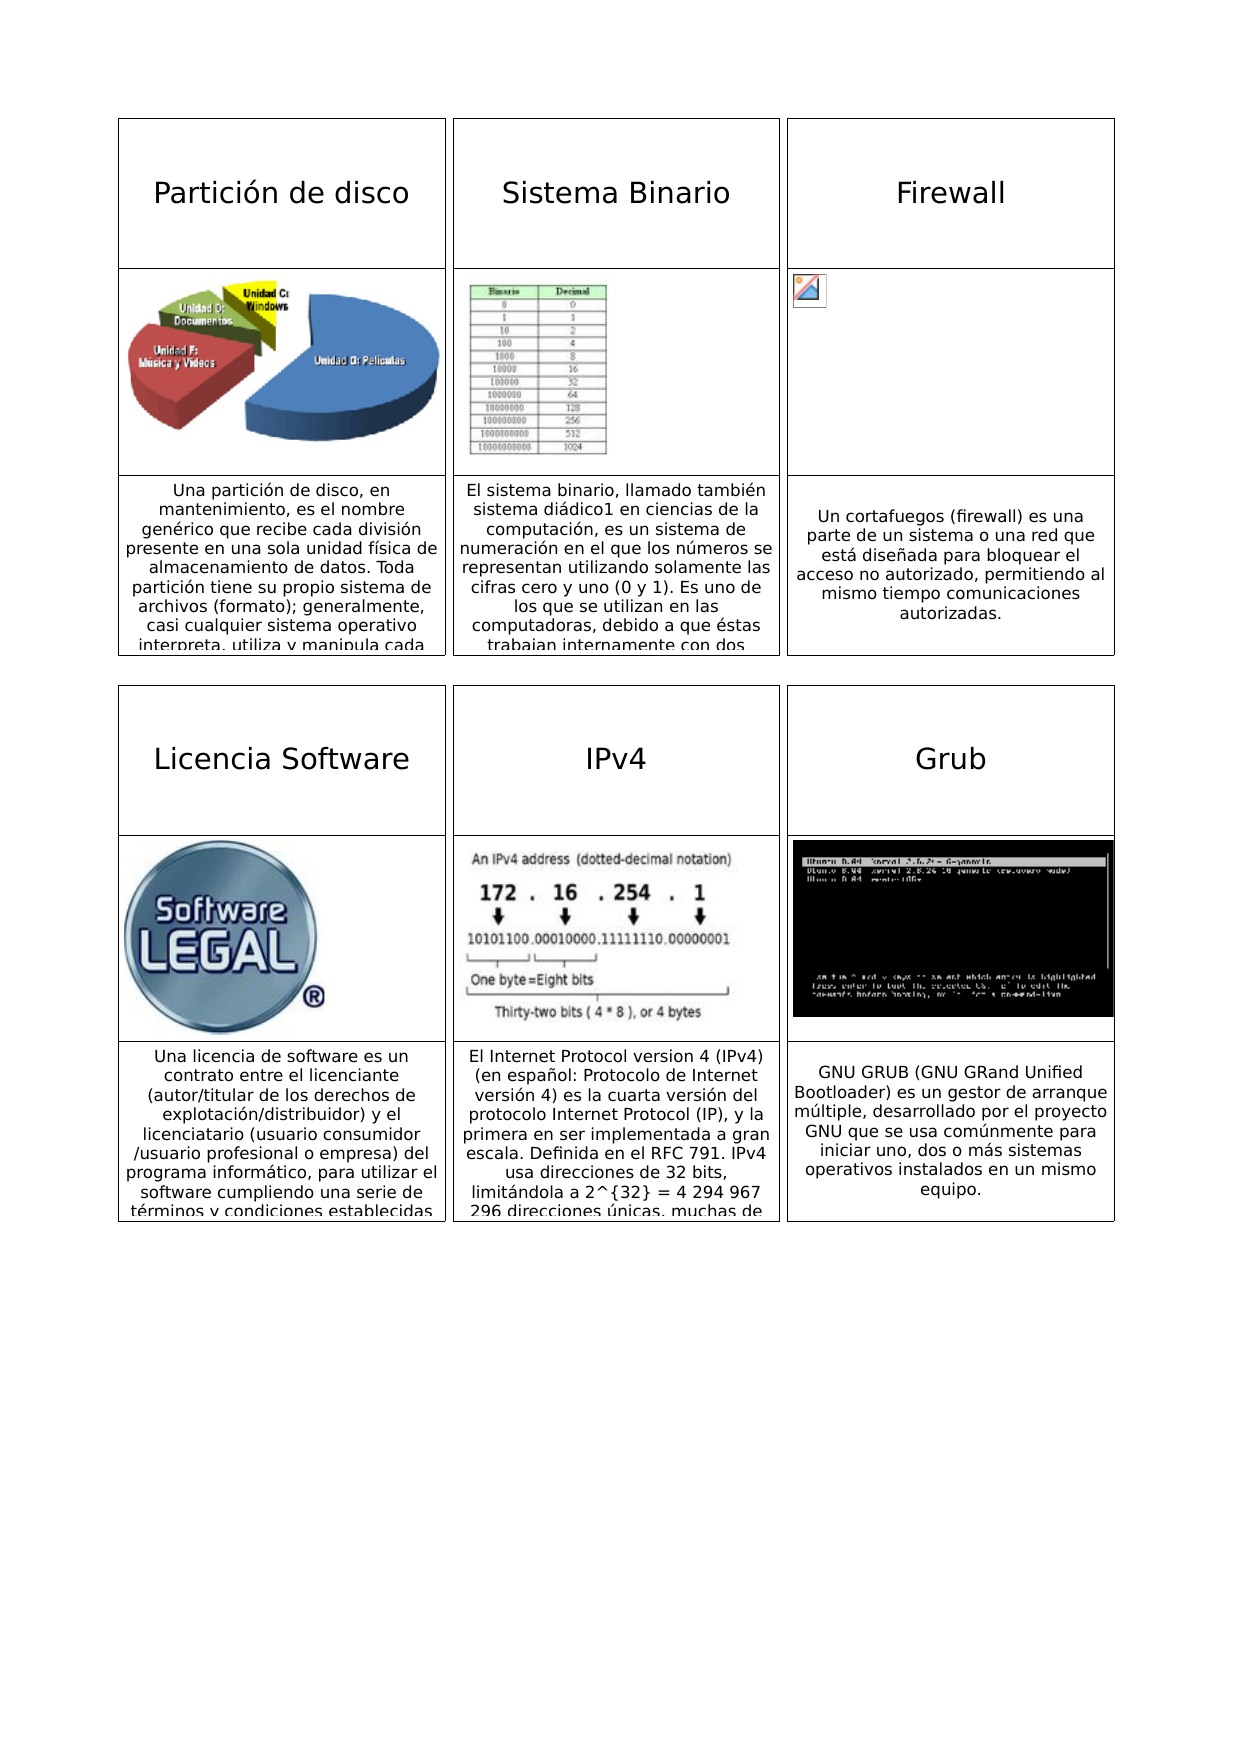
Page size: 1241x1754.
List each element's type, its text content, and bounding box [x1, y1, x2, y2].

table_cell El Internet Protocol version 4 (IPv4) (en español: Protocolo de Internet versión 4) es la cuarta versión del protocolo Internet Protocol (IP), y la primera en ser implementada a gran escala. Definida en el RFC 791. IPv4 usa direcciones de 32 bits, limitándola a 2^{32} = 4 294 967 296 direcciones únicas, muchas de las cuales están dedicadas a redes locales (LANs).1 Por el crecimiento enorme que ha tenido Internet (mucho más de lo que esperaba, cuando se diseñó IPv4), combinado con el hecho de que hay desperdicio de direcciones en muchos casos (ver abajo), ya hace varios años se vio que escaseaban las direcciones IPv4. [454, 1042, 779, 1221]
table_cell Un cortafuegos (firewall) es una parte de un sistema o una red que está diseñada para bloquear el acceso no autorizado, permitiendo al mismo tiempo comunicaciones autorizadas. [788, 476, 1114, 655]
picture [123, 273, 445, 448]
table_header Grub [788, 686, 1114, 834]
picture [793, 840, 1114, 1017]
table_cell Una licencia de software es un contrato entre el licenciante (autor/titular de los derechos de explotación/distribuidor) y el licenciatario (usuario consumidor /usuario profesional o empresa) del programa informático, para utilizar el software cumpliendo una serie de términos y condiciones establecidas dentro de sus cláusulas. [119, 1042, 445, 1221]
table_header IPv4 [454, 686, 779, 834]
table_cell [454, 836, 779, 1041]
table_cell [788, 836, 1114, 1041]
table_cell [454, 269, 779, 475]
table_header Sistema Binario [454, 119, 779, 268]
table_header Firewall [788, 119, 1114, 268]
table_cell GNU GRUB (GNU GRand Unified Bootloader) es un gestor de arranque múltiple, desarrollado por el proyecto GNU que se usa comúnmente para iniciar uno, dos o más sistemas operativos instalados en un mismo equipo. [788, 1042, 1114, 1221]
table_cell [119, 836, 445, 1041]
table_cell [119, 269, 445, 475]
picture [458, 840, 740, 1035]
picture [458, 273, 619, 468]
table_cell Una partición de disco, en mantenimiento, es el nombre genérico que recibe cada división presente en una sola unidad física de almacenamiento de datos. Toda partición tiene su propio sistema de archivos (formato); generalmente, casi cualquier sistema operativo interpreta, utiliza y manipula cada partición como un disco físico independiente, a pesar de que dichas particiones estén en un solo disco físico. [119, 476, 445, 655]
table_cell El sistema binario, llamado también sistema diádico1 en ciencias de la computación, es un sistema de numeración en el que los números se representan utilizando solamente las cifras cero y uno (0 y 1). Es uno de los que se utilizan en las computadoras, debido a que éstas trabajan internamente con dos niveles de voltaje, por lo cual su sistema de numeración natural es el sistema binario (encendido 1, apagado 0). [454, 476, 779, 655]
table_header Partición de disco [119, 119, 445, 268]
table_cell [788, 269, 1114, 475]
table_header Licencia Software [119, 686, 445, 834]
picture [123, 840, 325, 1035]
